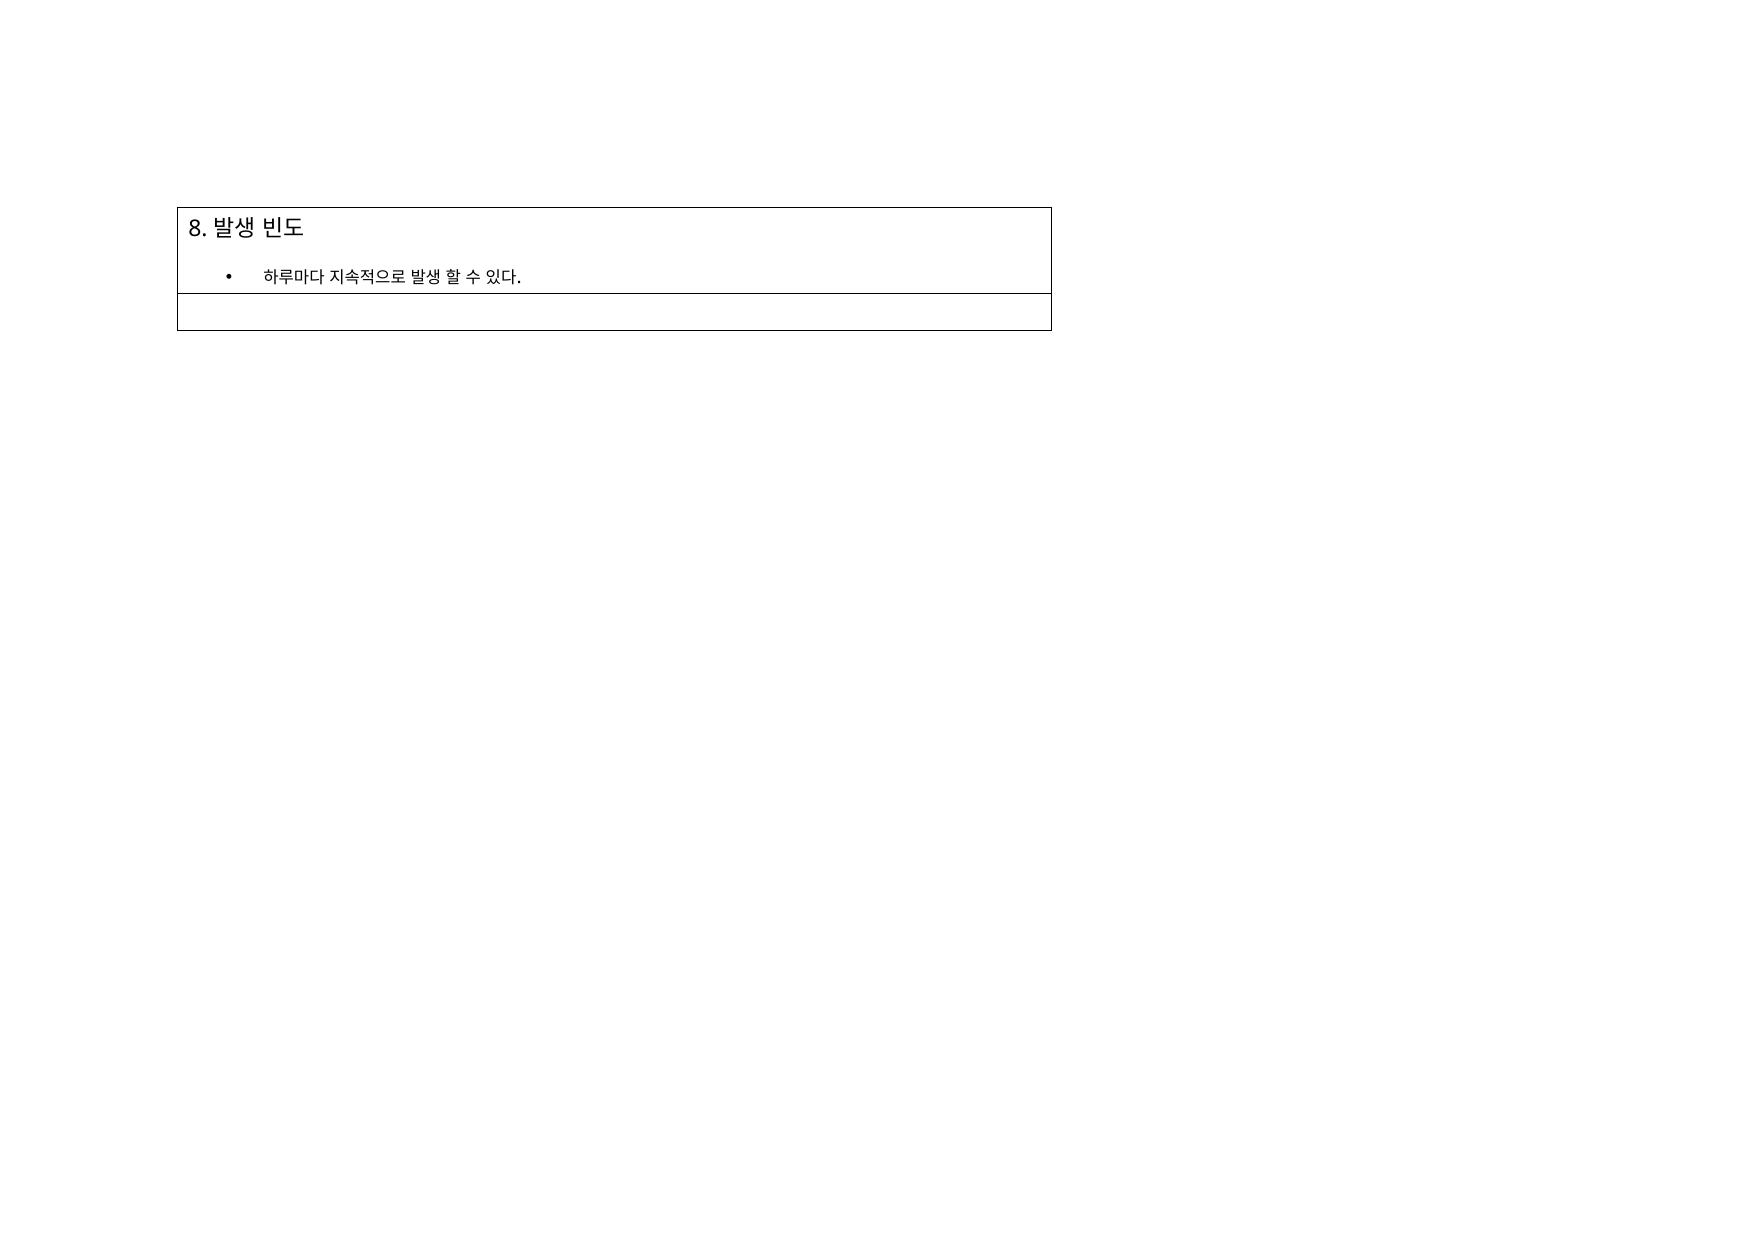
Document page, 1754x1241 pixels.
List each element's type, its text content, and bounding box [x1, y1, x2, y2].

table_cell [178, 294, 1051, 330]
table_cell 1. 주요 액터 관리자 2. 이해관계자와 관심사항 관리자는 아래의 내용을 쉽게 입력하기를 원한다. 영화 제목 / 시놉시스 / 장르 / 시청 등급 / 상영 시간 / 개봉일 / 종영일 관리자는 간편하게 등록되어 있는 영화를 삭제하기를 원한다. 관리자는 간편하게 등록되어 있는 영화를 수정하기를 원한다. 3. 전제조건 관리자 로그인이 되어있어야 하며, 만약 관리자 로그인이 되어있지 않다면 영화 수정, 등록, 삭제 버튼은 나타나지 않는다. 4. 종료조건 관리자가 작업을 수행하고 완료 버튼을 누르면 메인 화면으로 돌아오게 된다. 5. 기본 시나리오 관리자 로그인이 되었음을 시스템이 인식하면 메인화면 네비게이션 탭에 ‘영화 등록하기’ 버튼이 생긴다. 버튼을 누르면 다음의 내용을 입력한다. 영화 제목 / 시놉시스 / 장르 / 시청 등급 / 상영 시간 / 개봉일 / 종영일 완료 버튼을 누르면 메인화면으로 돌아온다. 유스케이스 종료 6. 대안 시나리오 삭제 관리자 로그인을 한 후 영화 상세보기 페이지로 넘어가면 영화 삭제하기 버튼이 활성화 되어있다. 버튼을 누르면 영화를 삭제하겠냐는 창이 나온다. 확인을 누르면 영화 삭제가 완료된다. 수정 관리자 로그인을 한 후 영화 상세보기 페이지로 넘어가면 영화 수정하기 버튼이 활성화 되어있다. 버튼을 누르면 영화 수정 페이지로 넘어간다. 다음의 내용을 입력한다. 영화 제목 / 시놉시스 / 장르 / 시청 등급 / 상영 시간 / 개봉일 / 종영일 완료 버튼을 누르면 수정이 완료되고 메인화면으로 돌아간다. 7. 구현 시 고려 사항 관리자가 영화 수정, 등록을 간편하게 할 수 있어야 한다. 관리자가 아닐 경우 영화 삭제, 수정, 등록을 하지 못해야한다. 8. 발생 빈도 하루마다 지속적으로 발생 할 수 있다. [178, 208, 1051, 292]
